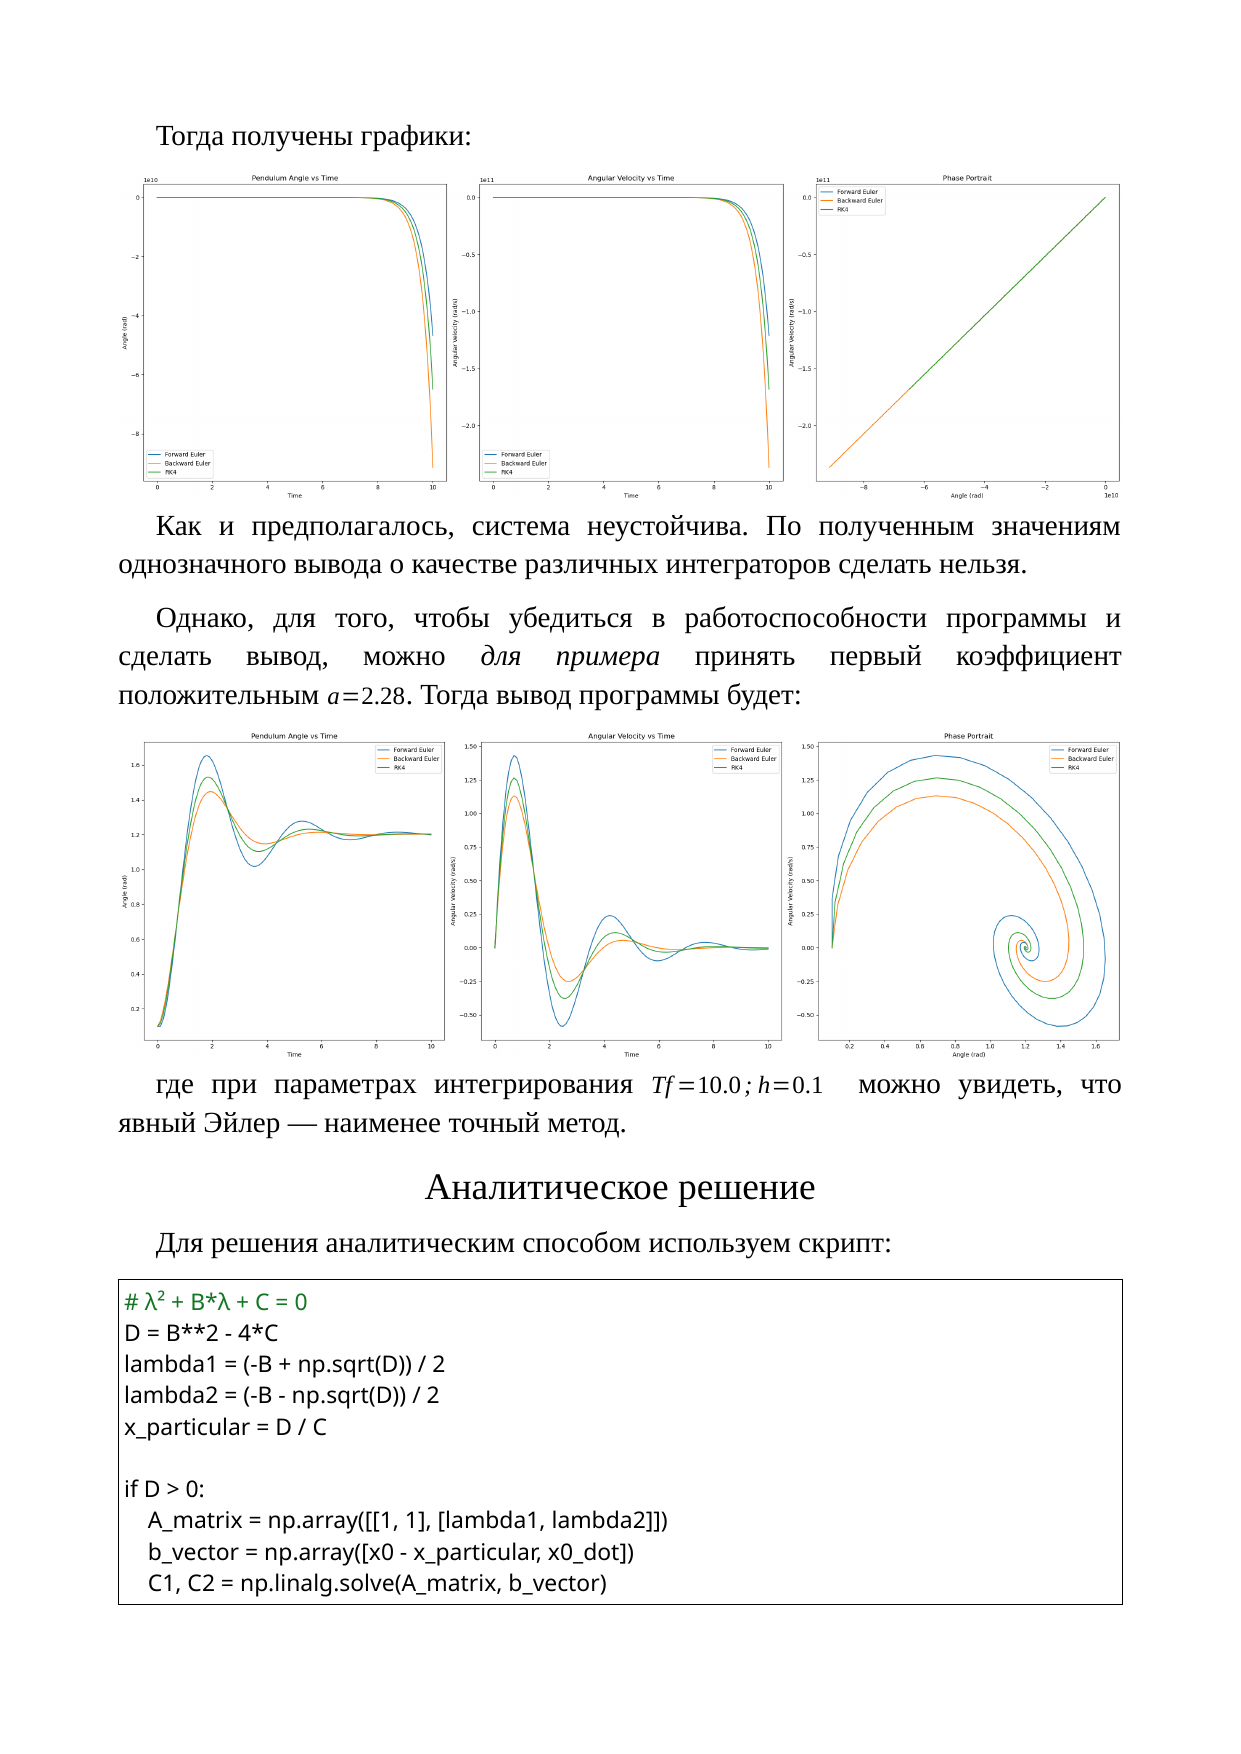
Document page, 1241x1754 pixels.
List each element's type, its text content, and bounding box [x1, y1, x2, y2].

text Как и предполагалось, система неустойчива. По полученным значениям однозначного вывода о качестве различных интеграторов сделать нельзя. [118, 503, 1122, 580]
picture [118, 730, 1123, 1062]
table_header # λ² + B*λ + C = 0 D = B**2 - 4*C lambda1 = (-B + np.sqrt(D)) / 2 lambda2 = (-B - np.sqrt(D)) / 2 x_particular = D / C if D > 0: A_matrix = np.array([[1, 1], [lambda1, lambda2]]) b_vector = np.array([x0 - x_particular, x0_dot]) C1, C2 = np.linalg.solve(A_matrix, b_vector) [119, 1280, 1122, 1604]
subtitle Аналитическое решение [118, 1164, 1122, 1207]
text Для решения аналитическим способом используем скрипт: [118, 1226, 1122, 1259]
text Однако, для того, чтобы убедиться в работоспособности программы и сделать вывод, можно для примера принять первый коэффициент положительным . Тогда вывод программы будет: [118, 600, 1122, 710]
text где при параметрах интегрирования можно увидеть, что явный Эйлер — наименее точный метод. [118, 1062, 1122, 1139]
picture [118, 171, 1123, 503]
text Тогда получены графики: [118, 118, 1122, 152]
